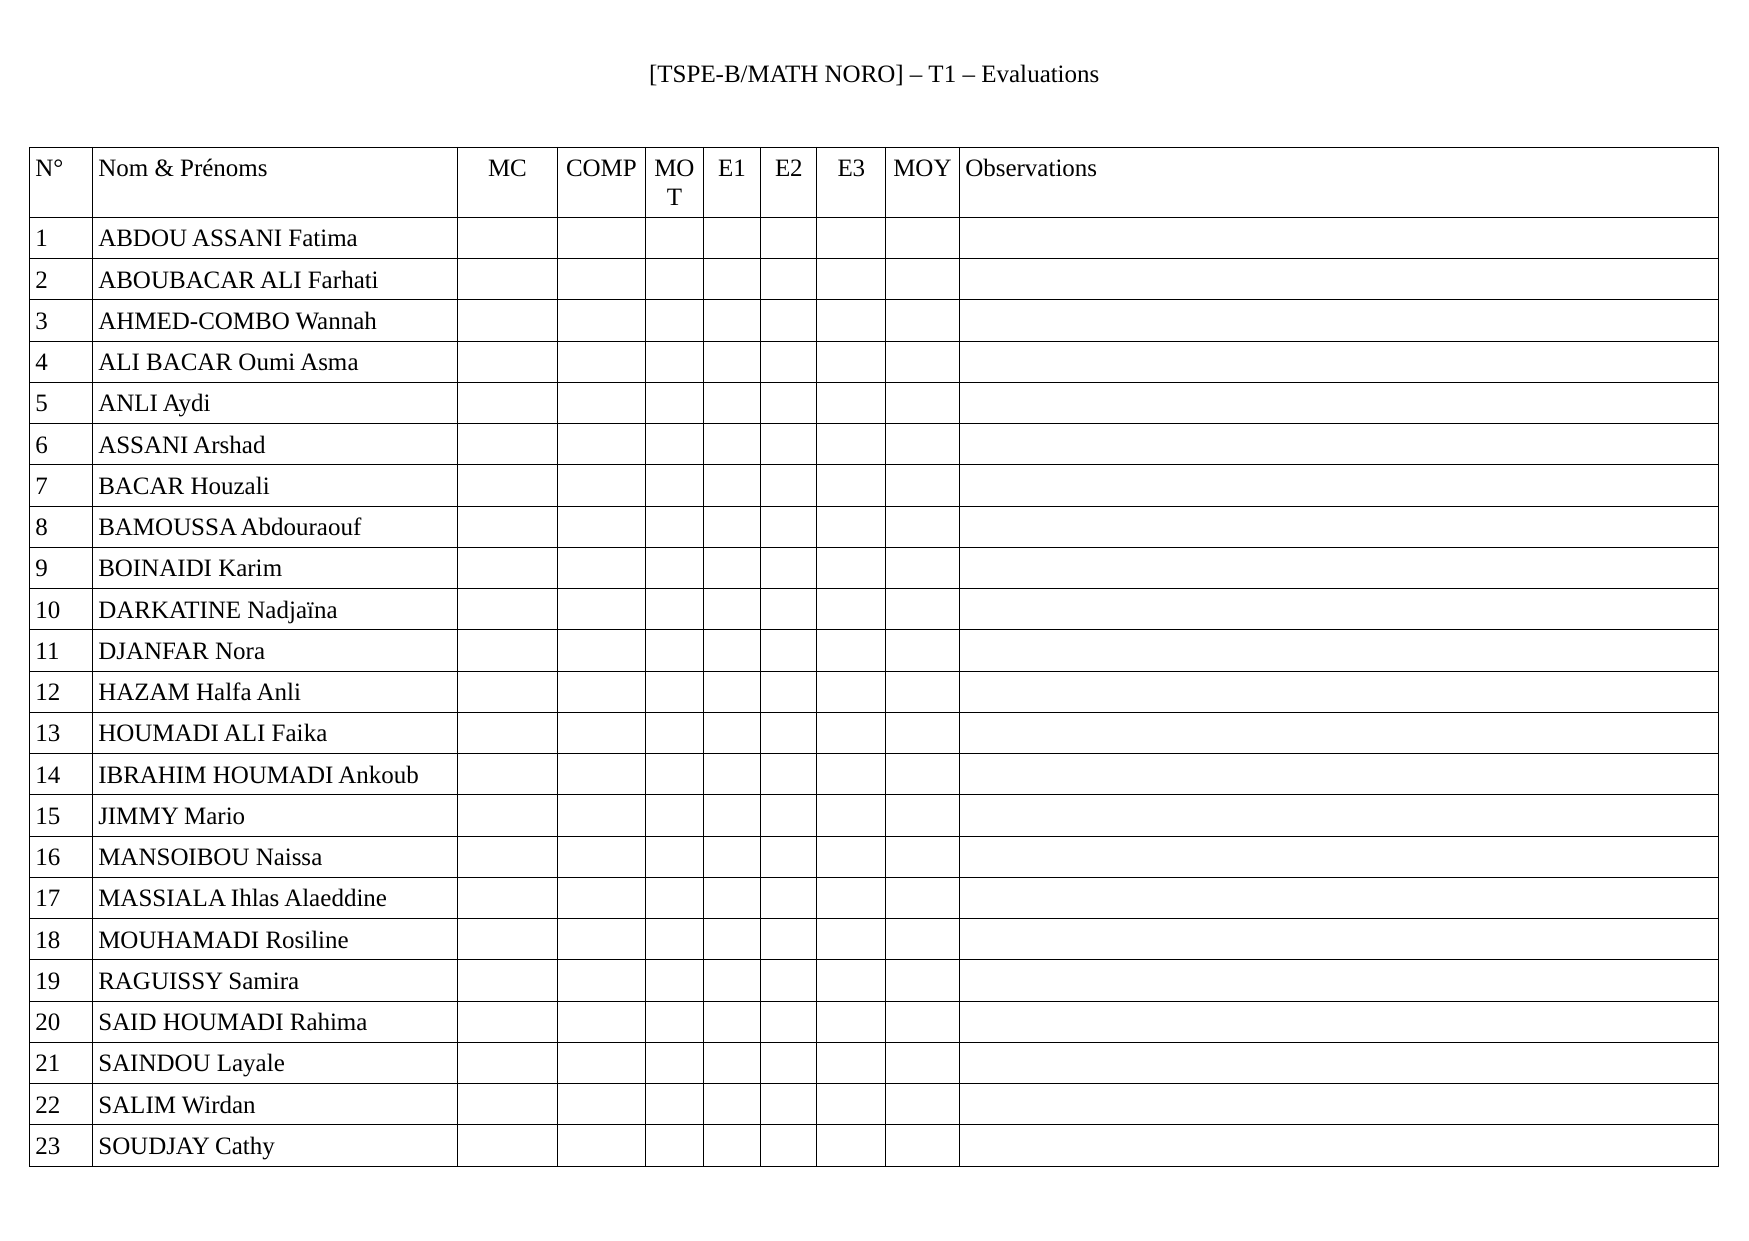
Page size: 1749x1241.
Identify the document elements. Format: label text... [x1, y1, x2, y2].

table_cell [817, 837, 885, 877]
table_cell [886, 1043, 959, 1083]
table_cell [761, 1002, 816, 1042]
table_cell [960, 589, 1718, 629]
table_cell 9 [30, 548, 92, 588]
table_cell [886, 754, 959, 794]
table_cell [886, 259, 959, 299]
table_cell [817, 218, 885, 258]
table_cell ABDOU ASSANI Fatima [93, 218, 457, 258]
table_cell [960, 1043, 1718, 1083]
table_cell [817, 1002, 885, 1042]
table_cell [817, 1125, 885, 1166]
table_cell [817, 1043, 885, 1083]
table_cell MASSIALA Ihlas Alaeddine [93, 878, 457, 918]
table_cell [646, 424, 703, 464]
table_cell [886, 424, 959, 464]
table_cell [817, 300, 885, 341]
table_cell [458, 465, 557, 506]
table_cell [646, 259, 703, 299]
table_cell [558, 713, 645, 753]
table_header E3 [817, 148, 885, 217]
table_cell [458, 754, 557, 794]
table_cell [558, 672, 645, 712]
table_cell [960, 878, 1718, 918]
table_cell [458, 218, 557, 258]
table_cell [458, 878, 557, 918]
table_cell [458, 300, 557, 341]
table_cell [704, 630, 760, 671]
table_cell [558, 300, 645, 341]
table_cell [558, 218, 645, 258]
table_cell [886, 548, 959, 588]
table_cell [704, 1125, 760, 1166]
table_cell [704, 837, 760, 877]
table_cell [704, 507, 760, 547]
table_cell [704, 465, 760, 506]
table_cell [458, 1125, 557, 1166]
table_header MC [458, 148, 557, 217]
table_cell [646, 960, 703, 1001]
table_cell [960, 1125, 1718, 1166]
table_cell [886, 383, 959, 423]
table_cell [558, 383, 645, 423]
table_cell [960, 218, 1718, 258]
table_cell AHMED-COMBO Wannah [93, 300, 457, 341]
table_cell 8 [30, 507, 92, 547]
table_cell [960, 259, 1718, 299]
table_cell [558, 960, 645, 1001]
table_cell [458, 672, 557, 712]
table_header E1 [704, 148, 760, 217]
table_header MOY [886, 148, 959, 217]
table_cell [817, 383, 885, 423]
table_cell [558, 548, 645, 588]
table_cell [761, 300, 816, 341]
table_cell [761, 589, 816, 629]
table_cell [761, 1043, 816, 1083]
table_cell 6 [30, 424, 92, 464]
table_cell [646, 713, 703, 753]
table_cell [960, 754, 1718, 794]
table_cell [886, 672, 959, 712]
table_cell [646, 507, 703, 547]
table_header MOT [646, 148, 703, 217]
table_cell [458, 795, 557, 836]
table_cell BACAR Houzali [93, 465, 457, 506]
table_cell [646, 795, 703, 836]
table_cell [646, 1043, 703, 1083]
table_cell [558, 342, 645, 382]
table_cell [886, 795, 959, 836]
table_cell [704, 548, 760, 588]
table_cell [817, 672, 885, 712]
table_cell [704, 1084, 760, 1124]
table_cell [704, 919, 760, 959]
table_cell [761, 424, 816, 464]
table_cell [761, 548, 816, 588]
table_cell [646, 383, 703, 423]
table_cell 4 [30, 342, 92, 382]
table_cell [817, 589, 885, 629]
table_cell [646, 1084, 703, 1124]
table_cell [558, 1084, 645, 1124]
table_cell MANSOIBOU Naissa [93, 837, 457, 877]
table_cell [558, 1125, 645, 1166]
table_cell 15 [30, 795, 92, 836]
table_cell ASSANI Arshad [93, 424, 457, 464]
table_header COMP [558, 148, 645, 217]
table_cell [458, 837, 557, 877]
table_cell [886, 300, 959, 341]
table_cell RAGUISSY Samira [93, 960, 457, 1001]
table_cell [960, 795, 1718, 836]
table_cell DARKATINE Nadjaïna [93, 589, 457, 629]
table_cell [761, 1084, 816, 1124]
table_cell [646, 1002, 703, 1042]
table_cell 3 [30, 300, 92, 341]
table_cell [761, 795, 816, 836]
table_cell 5 [30, 383, 92, 423]
table_cell 10 [30, 589, 92, 629]
table_cell 17 [30, 878, 92, 918]
table_cell [960, 507, 1718, 547]
table_cell [761, 218, 816, 258]
table_cell [704, 1043, 760, 1083]
table_cell [960, 630, 1718, 671]
table_cell 19 [30, 960, 92, 1001]
table_cell [886, 1084, 959, 1124]
table_cell [960, 300, 1718, 341]
table_cell [817, 507, 885, 547]
table_cell [886, 713, 959, 753]
table_cell [817, 630, 885, 671]
table_cell [886, 507, 959, 547]
table_cell [704, 342, 760, 382]
table_cell [817, 424, 885, 464]
table_cell [458, 424, 557, 464]
table_cell [886, 837, 959, 877]
table_cell [704, 795, 760, 836]
table_cell [646, 1125, 703, 1166]
table_cell [704, 1002, 760, 1042]
table_cell [646, 300, 703, 341]
table_cell 12 [30, 672, 92, 712]
table_cell [458, 630, 557, 671]
table_cell [886, 342, 959, 382]
table_header E2 [761, 148, 816, 217]
table_cell [761, 465, 816, 506]
table_cell [960, 1084, 1718, 1124]
table_cell [458, 1043, 557, 1083]
table_cell [704, 960, 760, 1001]
table_cell [960, 960, 1718, 1001]
table_header Nom & Prénoms [93, 148, 457, 217]
table_cell 13 [30, 713, 92, 753]
table_cell [761, 507, 816, 547]
table_cell [761, 754, 816, 794]
table_cell 22 [30, 1084, 92, 1124]
table_cell [886, 878, 959, 918]
table_cell [761, 383, 816, 423]
table_cell [817, 465, 885, 506]
table_cell [817, 1084, 885, 1124]
table_cell 21 [30, 1043, 92, 1083]
table_cell [960, 342, 1718, 382]
table_cell [761, 1125, 816, 1166]
table_cell ANLI Aydi [93, 383, 457, 423]
table_cell [558, 754, 645, 794]
table_cell [886, 218, 959, 258]
table_cell [704, 672, 760, 712]
table_cell [761, 630, 816, 671]
table_cell 23 [30, 1125, 92, 1166]
table_cell 16 [30, 837, 92, 877]
table_cell [558, 424, 645, 464]
table_cell [817, 259, 885, 299]
table_cell MOUHAMADI Rosiline [93, 919, 457, 959]
table_cell [817, 919, 885, 959]
table_cell SAINDOU Layale [93, 1043, 457, 1083]
table_cell [817, 960, 885, 1001]
table_cell 14 [30, 754, 92, 794]
table_cell ALI BACAR Oumi Asma [93, 342, 457, 382]
table_cell [960, 383, 1718, 423]
table_cell [704, 300, 760, 341]
table_cell [761, 837, 816, 877]
table_cell BAMOUSSA Abdouraouf [93, 507, 457, 547]
table_cell [458, 548, 557, 588]
table_cell [886, 1125, 959, 1166]
table_cell [817, 342, 885, 382]
table_header N° [30, 148, 92, 217]
table_cell [704, 878, 760, 918]
table_cell [558, 465, 645, 506]
table_cell [558, 259, 645, 299]
table_cell [817, 754, 885, 794]
table_cell [817, 878, 885, 918]
table_cell SOUDJAY Cathy [93, 1125, 457, 1166]
table_cell [704, 424, 760, 464]
table_cell BOINAIDI Karim [93, 548, 457, 588]
table_cell [646, 465, 703, 506]
table_cell [761, 342, 816, 382]
table_cell 7 [30, 465, 92, 506]
table_cell 2 [30, 259, 92, 299]
table_cell [558, 507, 645, 547]
table_cell [886, 960, 959, 1001]
table_cell [646, 342, 703, 382]
table_cell [558, 919, 645, 959]
table_cell [960, 424, 1718, 464]
table_cell [704, 259, 760, 299]
table_cell [646, 218, 703, 258]
table_cell [458, 507, 557, 547]
table_cell [960, 837, 1718, 877]
table_cell [704, 754, 760, 794]
table_cell [960, 672, 1718, 712]
table_cell [558, 1043, 645, 1083]
table_cell [646, 878, 703, 918]
table_cell SAID HOUMADI Rahima [93, 1002, 457, 1042]
table_cell 11 [30, 630, 92, 671]
table_cell 1 [30, 218, 92, 258]
table_cell ABOUBACAR ALI Farhati [93, 259, 457, 299]
table_cell [646, 837, 703, 877]
table_cell [458, 1084, 557, 1124]
table_cell [761, 713, 816, 753]
table_cell [704, 589, 760, 629]
table_cell [458, 342, 557, 382]
table_cell [704, 218, 760, 258]
table_cell [704, 383, 760, 423]
table_cell [646, 919, 703, 959]
table_cell [886, 630, 959, 671]
table_cell [886, 465, 959, 506]
table_cell [558, 589, 645, 629]
table_cell [886, 1002, 959, 1042]
table_cell [960, 919, 1718, 959]
table_cell [646, 548, 703, 588]
table_cell [960, 713, 1718, 753]
table_cell [960, 1002, 1718, 1042]
table_cell [960, 548, 1718, 588]
table_cell [458, 259, 557, 299]
table_cell [646, 672, 703, 712]
table_cell [558, 1002, 645, 1042]
table_cell [458, 1002, 557, 1042]
table_cell [761, 672, 816, 712]
table_cell [761, 878, 816, 918]
table_cell [886, 919, 959, 959]
table_cell [646, 630, 703, 671]
table_cell [817, 548, 885, 588]
table_cell [458, 383, 557, 423]
table_header Observations [960, 148, 1718, 217]
table_cell [458, 589, 557, 629]
table_cell 20 [30, 1002, 92, 1042]
table_cell [886, 589, 959, 629]
table_cell [761, 960, 816, 1001]
table_cell [817, 713, 885, 753]
table_cell [558, 878, 645, 918]
table_cell [646, 754, 703, 794]
table_cell [817, 795, 885, 836]
table_cell [458, 919, 557, 959]
table_cell [960, 465, 1718, 506]
table_cell [761, 259, 816, 299]
table_cell [704, 713, 760, 753]
table_cell DJANFAR Nora [93, 630, 457, 671]
table_cell [646, 589, 703, 629]
table_cell JIMMY Mario [93, 795, 457, 836]
table_cell [761, 919, 816, 959]
table_cell [458, 713, 557, 753]
table_cell HAZAM Halfa Anli [93, 672, 457, 712]
table_cell IBRAHIM HOUMADI Ankoub [93, 754, 457, 794]
table_cell HOUMADI ALI Faika [93, 713, 457, 753]
table_cell [558, 795, 645, 836]
table_cell [458, 960, 557, 1001]
table_cell [558, 630, 645, 671]
table_cell 18 [30, 919, 92, 959]
table_cell SALIM Wirdan [93, 1084, 457, 1124]
table_cell [558, 837, 645, 877]
